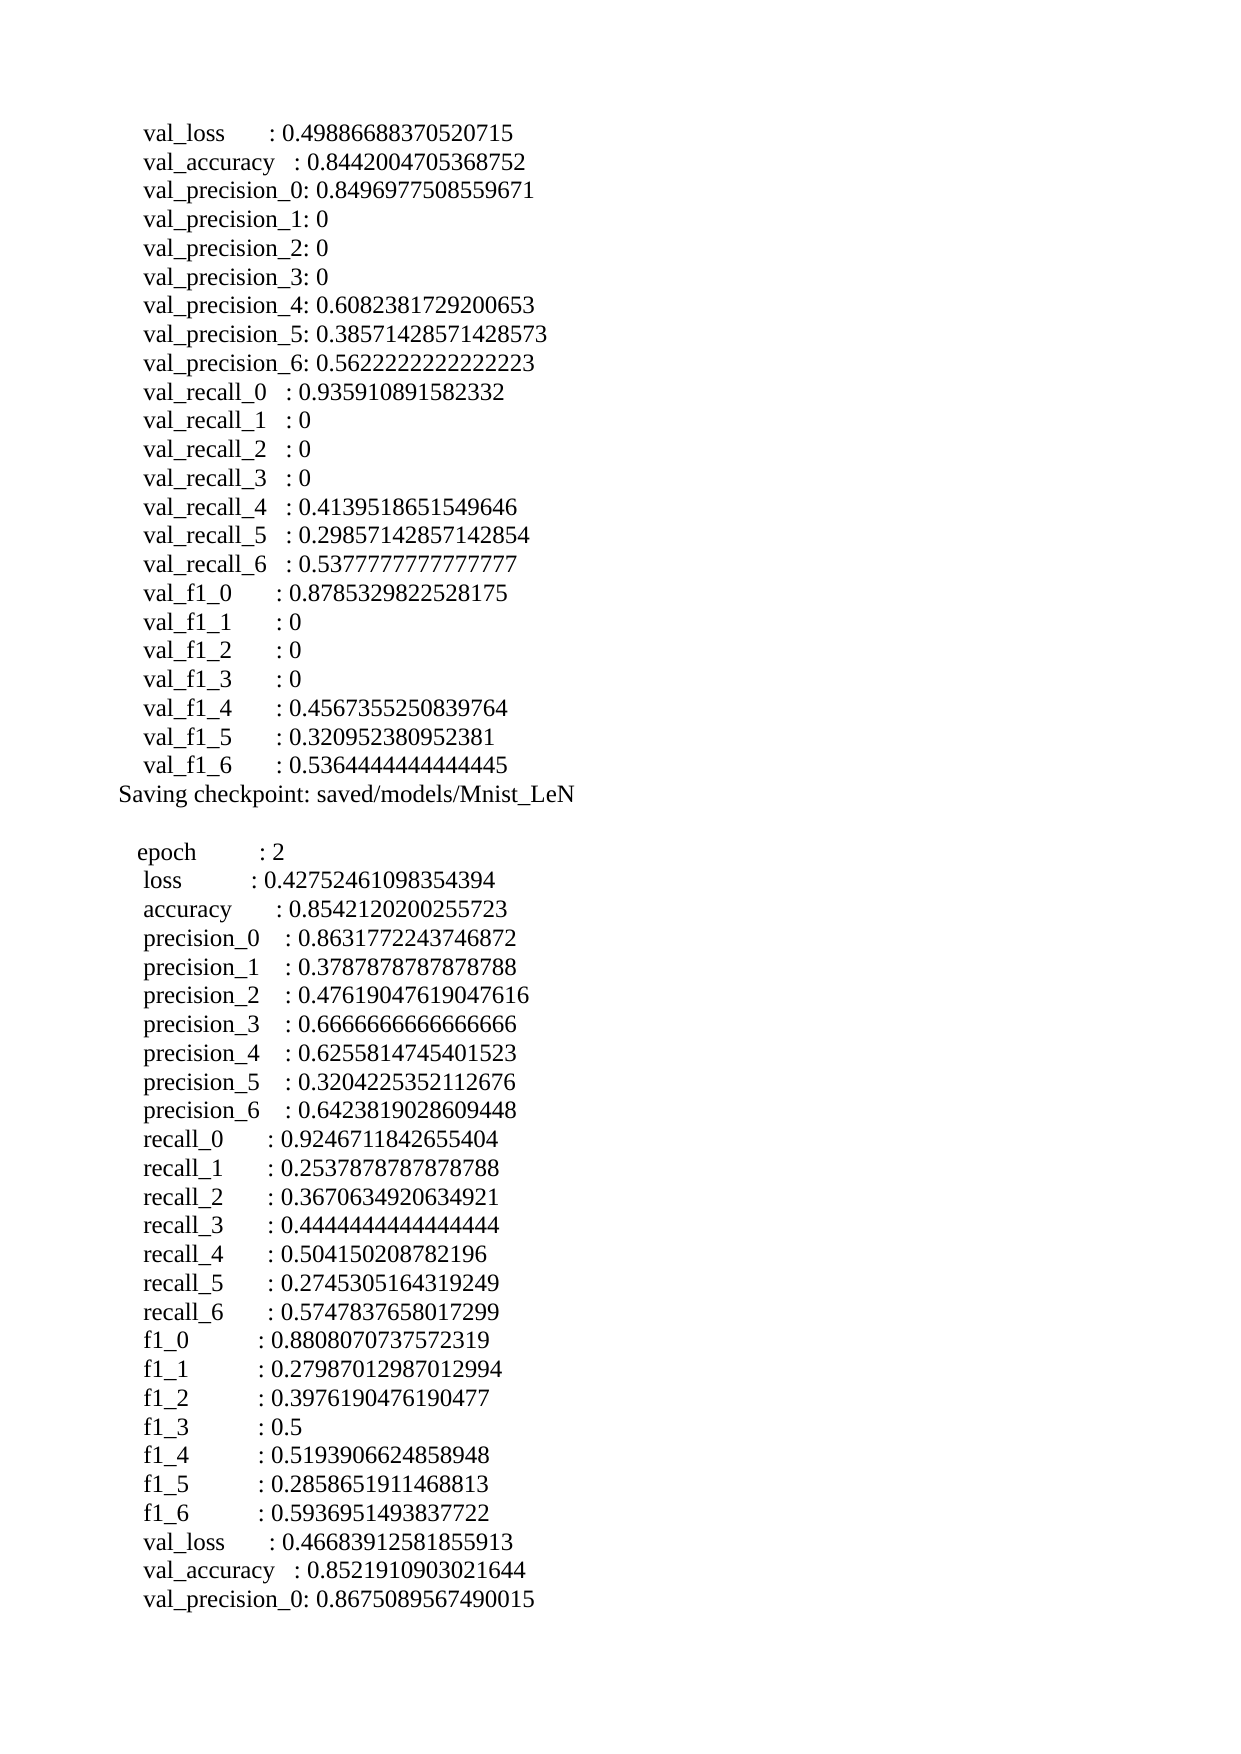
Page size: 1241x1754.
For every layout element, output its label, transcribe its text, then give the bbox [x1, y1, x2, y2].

text val_precision_3: 0 [118, 262, 1122, 291]
text recall_0 : 0.9246711842655404 [118, 1124, 1122, 1153]
text f1_5 : 0.2858651911468813 [118, 1469, 1122, 1498]
text recall_3 : 0.4444444444444444 [118, 1211, 1122, 1239]
text precision_0 : 0.8631772243746872 [118, 923, 1122, 952]
text val_accuracy : 0.8521910903021644 [118, 1556, 1122, 1584]
text f1_2 : 0.3976190476190477 [118, 1383, 1122, 1412]
text val_recall_2 : 0 [118, 434, 1122, 463]
text val_precision_2: 0 [118, 233, 1122, 262]
text val_recall_5 : 0.29857142857142854 [118, 521, 1122, 549]
text val_precision_6: 0.5622222222222223 [118, 348, 1122, 377]
text f1_3 : 0.5 [118, 1412, 1122, 1441]
text recall_1 : 0.2537878787878788 [118, 1153, 1122, 1182]
text val_f1_2 : 0 [118, 636, 1122, 664]
text precision_4 : 0.6255814745401523 [118, 1038, 1122, 1067]
text precision_1 : 0.3787878787878788 [118, 952, 1122, 981]
text val_accuracy : 0.8442004705368752 [118, 147, 1122, 176]
text val_precision_0: 0.8675089567490015 [118, 1584, 1122, 1613]
text val_precision_4: 0.6082381729200653 [118, 291, 1122, 319]
text val_precision_0: 0.8496977508559671 [118, 176, 1122, 204]
text recall_2 : 0.3670634920634921 [118, 1182, 1122, 1211]
text precision_2 : 0.47619047619047616 [118, 981, 1122, 1009]
text val_recall_3 : 0 [118, 463, 1122, 492]
text val_recall_6 : 0.5377777777777777 [118, 549, 1122, 578]
text Saving checkpoint: saved/models/Mnist_LeN [118, 779, 1122, 808]
text val_f1_6 : 0.5364444444444445 [118, 751, 1122, 779]
text val_loss : 0.46683912581855913 [118, 1527, 1122, 1556]
text loss : 0.42752461098354394 [118, 866, 1122, 894]
text recall_4 : 0.504150208782196 [118, 1239, 1122, 1268]
text val_precision_1: 0 [118, 204, 1122, 233]
text recall_5 : 0.2745305164319249 [118, 1268, 1122, 1297]
text val_precision_5: 0.38571428571428573 [118, 319, 1122, 348]
text f1_1 : 0.27987012987012994 [118, 1354, 1122, 1383]
text recall_6 : 0.5747837658017299 [118, 1297, 1122, 1326]
text precision_5 : 0.3204225352112676 [118, 1067, 1122, 1096]
text precision_6 : 0.6423819028609448 [118, 1096, 1122, 1124]
text val_recall_4 : 0.4139518651549646 [118, 492, 1122, 521]
text f1_0 : 0.8808070737572319 [118, 1326, 1122, 1354]
text val_f1_1 : 0 [118, 607, 1122, 636]
text epoch : 2 [118, 837, 1122, 866]
text val_loss : 0.49886688370520715 [118, 118, 1122, 147]
text precision_3 : 0.6666666666666666 [118, 1009, 1122, 1038]
text val_recall_0 : 0.935910891582332 [118, 377, 1122, 406]
text accuracy : 0.8542120200255723 [118, 894, 1122, 923]
text val_recall_1 : 0 [118, 406, 1122, 434]
text f1_6 : 0.5936951493837722 [118, 1498, 1122, 1527]
text val_f1_4 : 0.4567355250839764 [118, 693, 1122, 722]
text val_f1_5 : 0.320952380952381 [118, 722, 1122, 751]
text f1_4 : 0.5193906624858948 [118, 1441, 1122, 1469]
text val_f1_0 : 0.8785329822528175 [118, 578, 1122, 607]
text val_f1_3 : 0 [118, 664, 1122, 693]
